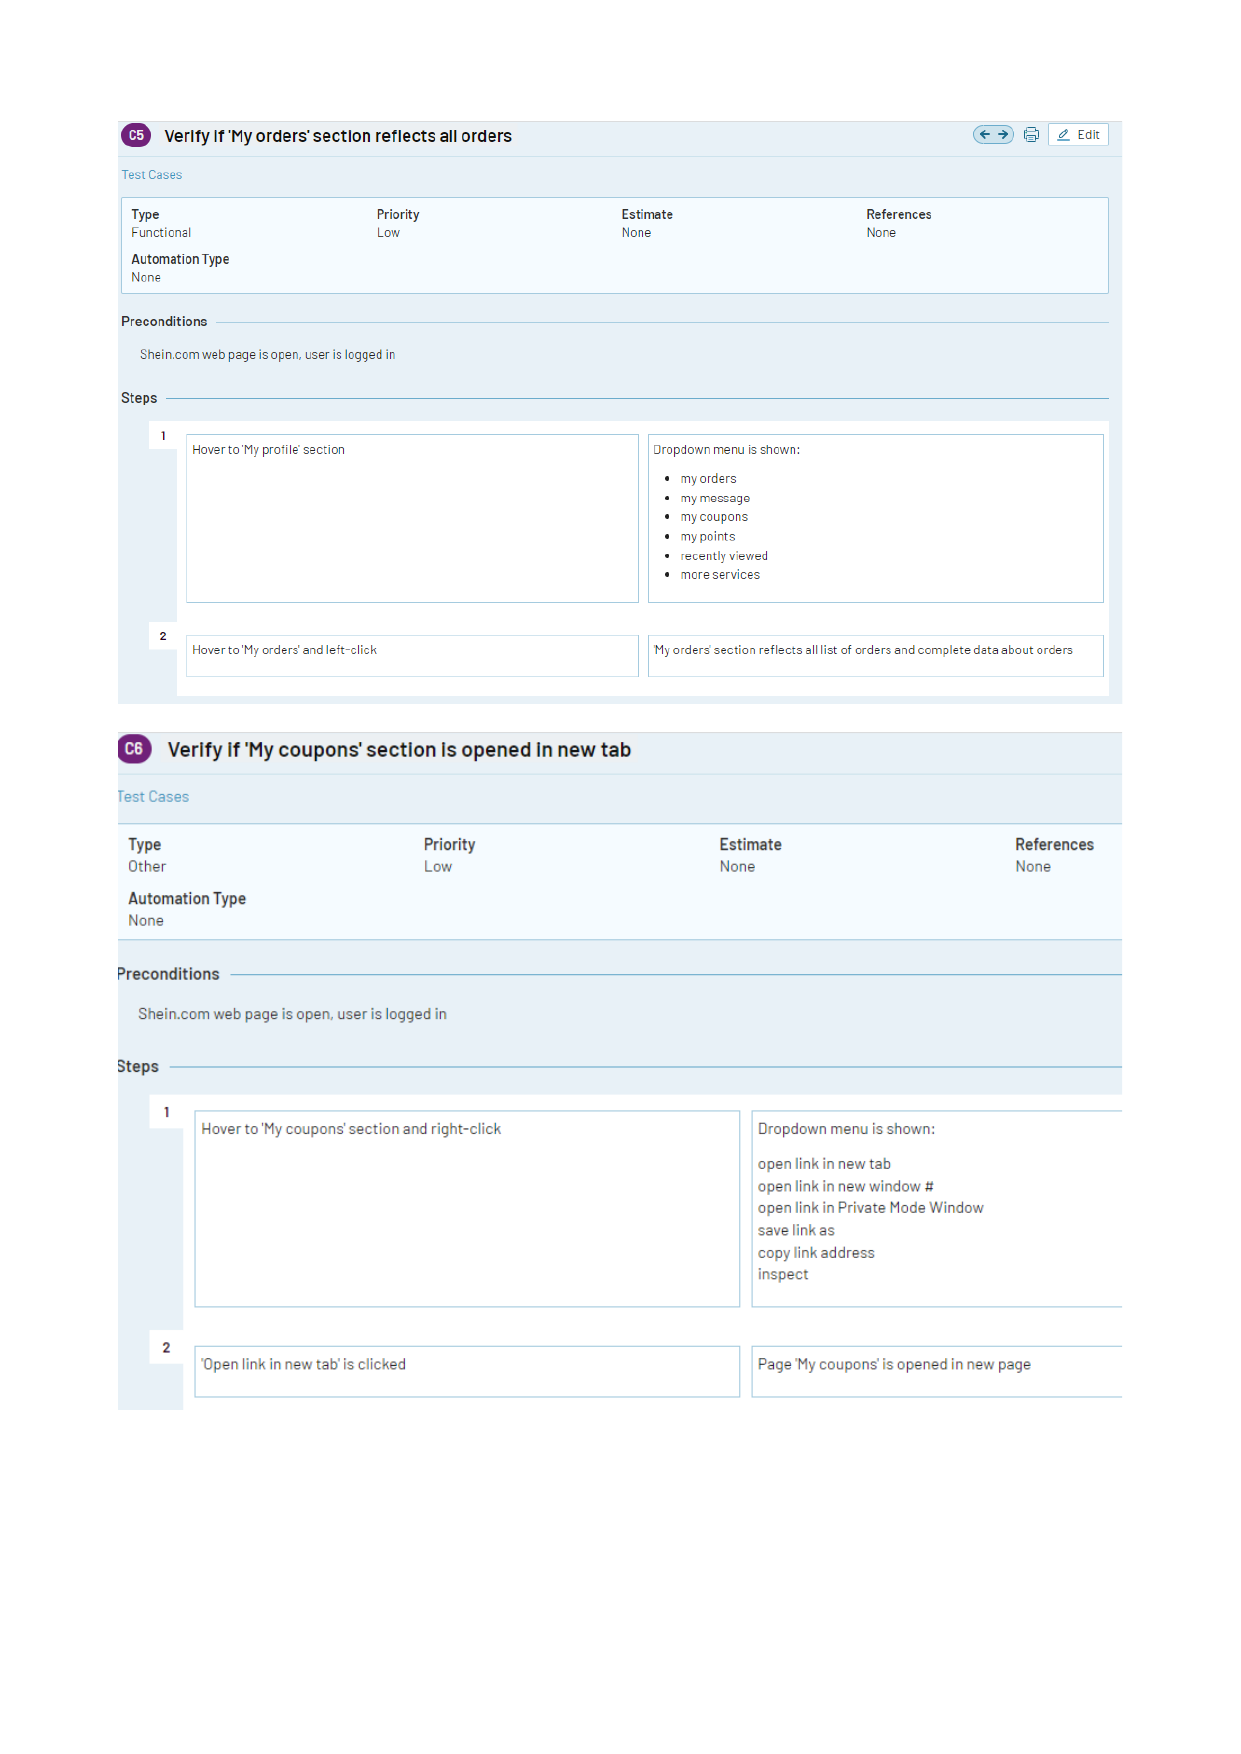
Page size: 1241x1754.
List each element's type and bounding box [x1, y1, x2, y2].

picture [118, 118, 1123, 704]
picture [118, 732, 1123, 1410]
